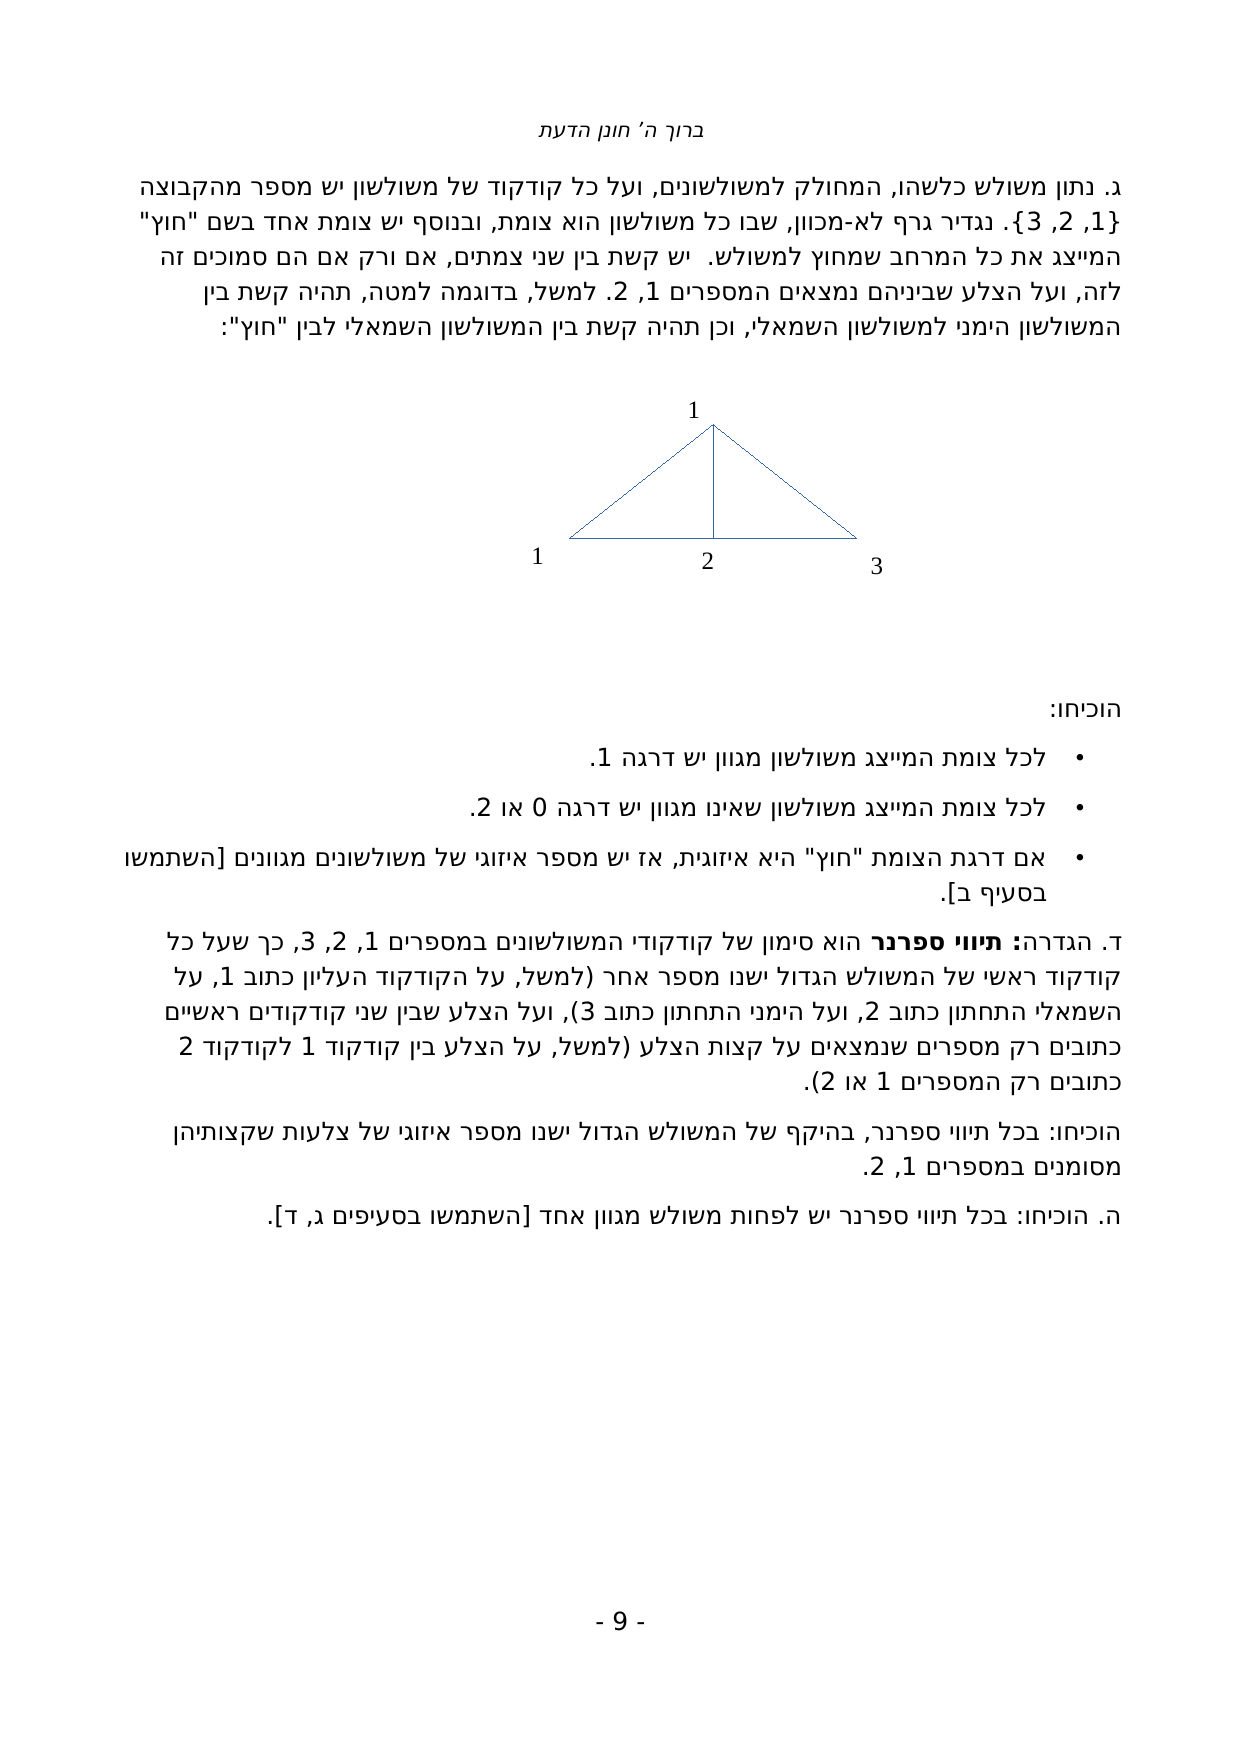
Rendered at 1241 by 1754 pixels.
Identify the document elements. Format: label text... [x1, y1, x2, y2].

list אם דרגת הצומת "חוץ" היא איזוגית, אז יש מספר איזוגי של משולשונים מגוונים [השתמשו בסעיף ב]. [118, 843, 1084, 907]
list לכל צומת המייצג משולשון מגוון יש דרגה 1. [118, 743, 1084, 773]
text ג. נתון משולש כלשהו, המחולק למשולשונים, ועל כל קודקוד של משולשון יש מספר מהקבוצה {1, 2, 3}. נגדיר גרף לא-מכוון, שבו כל משולשון הוא צומת, ובנוסף יש צומת אחד בשם "חוץ" המייצג את כל המרחב שמחוץ למשולש. יש קשת בין שני צמתים, אם ורק אם הם סמוכים זה לזה, ועל הצלע שביניהם נמצאים המספרים 1, 2. למשל, בדוגמה למטה, תהיה קשת בין המשולשון הימני למשולשון השמאלי, וכן תהיה קשת בין המשולשון השמאלי לבין "חוץ": [118, 172, 1122, 341]
text הוכיחו: בכל תיווי ספרנר, בהיקף של המשולש הגדול ישנו מספר איזוגי של צלעות שקצותיהן מסומנים במספרים 1, 2. [118, 1117, 1122, 1181]
text ד. הגדרה: תיווי ספרנר הוא סימון של קודקודי המשולשונים במספרים 1, 2, 3, כך שעל כל קודקוד ראשי של המשולש הגדול ישנו מספר אחר (למשל, על הקודקוד העליון כתוב 1, על השמאלי התחתון כתוב 2, ועל הימני התחתון כתוב 3), ועל הצלע שבין שני קודקודים ראשיים כתובים רק מספרים שנמצאים על קצות הצלע (למשל, על הצלע בין קודקוד 1 לקודקוד 2 כתובים רק המספרים 1 או 2). [118, 927, 1122, 1096]
list לכל צומת המייצג משולשון שאינו מגוון יש דרגה 0 או 2. [118, 793, 1084, 822]
text ה. הוכיחו: בכל תיווי ספרנר יש לפחות משולש מגוון אחד [השתמשו בסעיפים ג, ד]. [118, 1201, 1122, 1231]
text הוכיחו: [118, 694, 1122, 723]
